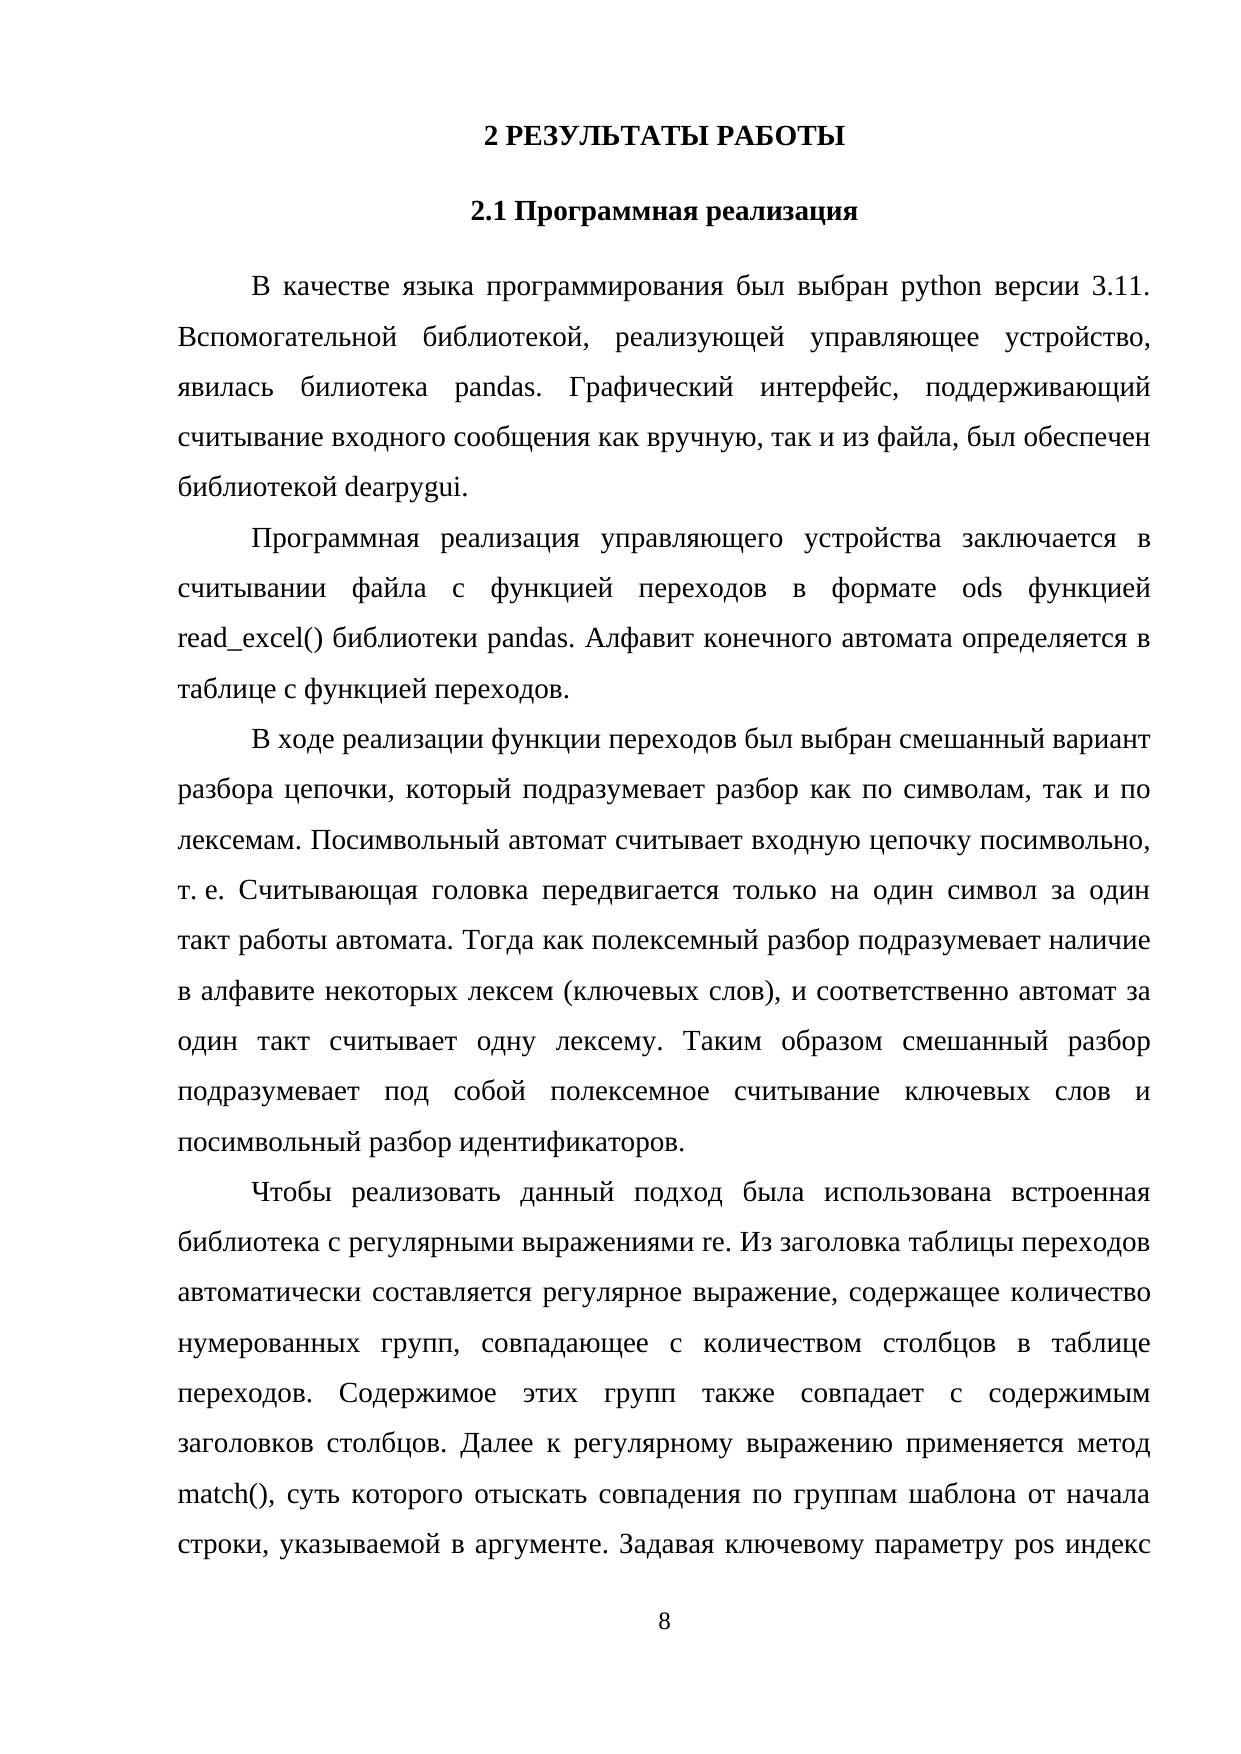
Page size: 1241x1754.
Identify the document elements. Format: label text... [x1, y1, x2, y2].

text В ходе реализации функции переходов был выбран смешанный вариант разбора цепочки, который подразумевает разбор как по символам, так и по лексемам. Посимвольный автомат считывает входную цепочку посимвольно, т. е. Считывающая головка передвигается только на один символ за один такт работы автомата. Тогда как полексемный разбор подразумевает наличие в алфавите некоторых лексем (ключевых слов), и соответственно автомат за один такт считывает одну лексему. Таким образом смешанный разбор подразумевает под собой полексемное считывание ключевых слов и посимвольный разбор идентификаторов. [177, 721, 1152, 1157]
text Программная реализация управляющего устройства заключается в считывании файла с функцией переходов в формате ods функцией read_excel() библиотеки pandas. Алфавит конечного автомата определяется в таблице с функцией переходов. [177, 520, 1152, 704]
text Чтобы реализовать данный подход была использована встроенная библиотека с регулярными выражениями re. Из заголовка таблицы переходов автоматически составляется регулярное выражение, содержащее количество нумерованных групп, совпадающее с количеством столбцов в таблице переходов. Содержимое этих групп также совпадает с содержимым заголовков столбцов. Далее к регулярному выражению применяется метод match(), суть которого отыскать совпадения по группам шаблона от начала строки, указываемой в аргументе. Задавая ключевому параметру pos индекс [177, 1174, 1152, 1560]
text В качестве языка программирования был выбран python версии 3.11. Вспомогательной библиотекой, реализующей управляющее устройство, явилась билиотека pandas. Графический интерфейс, поддерживающий считывание входного сообщения как вручную, так и из файла, был обеспечен библиотекой dearpygui. [177, 268, 1152, 503]
subtitle 2 Результаты работы [177, 118, 1152, 152]
subtitle 2.1 Программная реализация [177, 193, 1152, 227]
